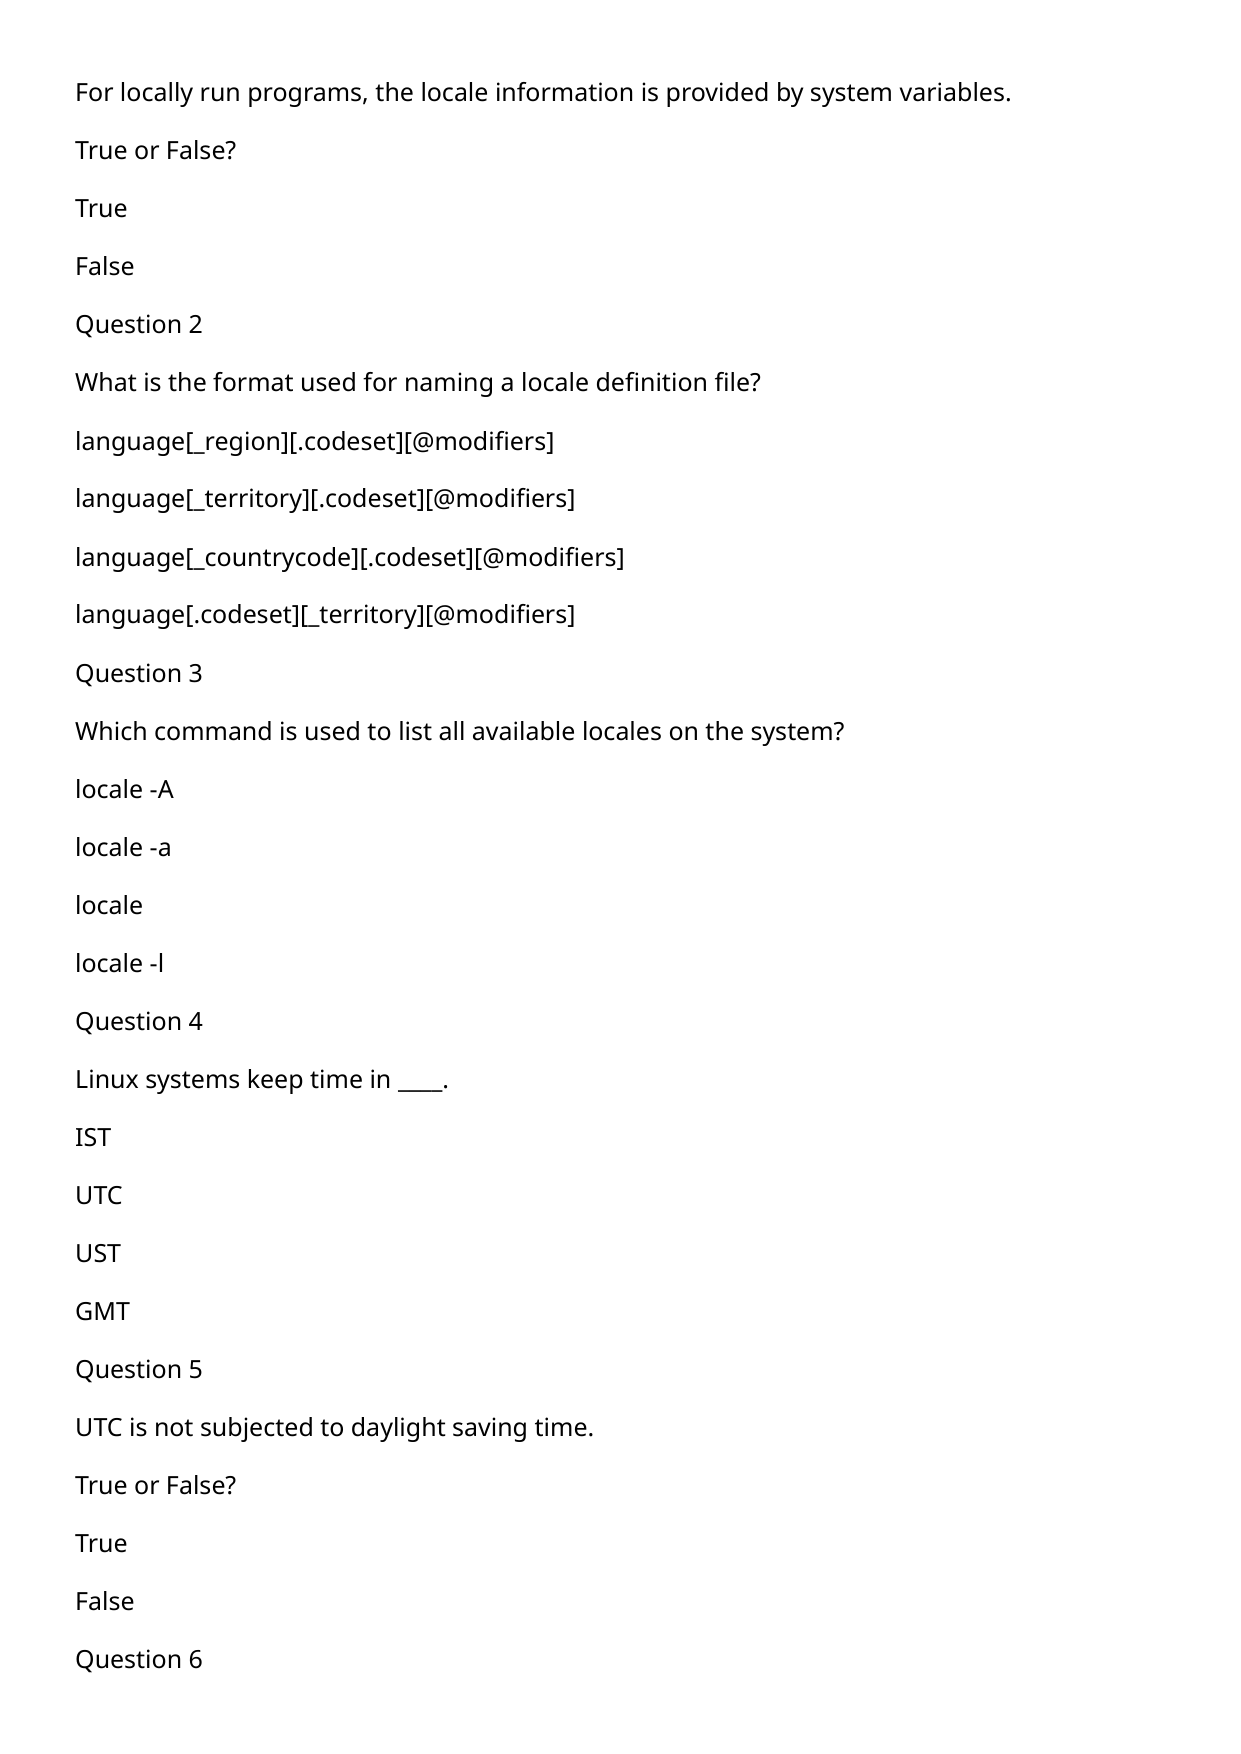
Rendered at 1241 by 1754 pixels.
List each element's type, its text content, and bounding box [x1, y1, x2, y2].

text UTC [75, 1177, 1165, 1211]
text For locally run programs, the locale information is provided by system variables. [75, 75, 1165, 109]
text locale [75, 887, 1165, 921]
text True or False? [75, 1467, 1165, 1502]
text True [75, 1526, 1165, 1559]
text Question 4 [75, 1003, 1165, 1037]
text UST [75, 1235, 1165, 1269]
text language[_region][.codeset][@modifiers] [75, 423, 1165, 457]
text True [75, 191, 1165, 225]
text locale -A [75, 771, 1165, 805]
text language[.codeset][_territory][@modifiers] [75, 597, 1165, 631]
text GMT [75, 1293, 1165, 1327]
text locale -a [75, 829, 1165, 863]
text Question 3 [75, 655, 1165, 689]
text Which command is used to list all available locales on the system? [75, 713, 1165, 747]
text IST [75, 1119, 1165, 1153]
text What is the format used for naming a locale definition file? [75, 365, 1165, 399]
text Question 2 [75, 307, 1165, 341]
text True or False? [75, 133, 1165, 167]
text False [75, 1583, 1165, 1618]
text Question 5 [75, 1351, 1165, 1386]
text Question 6 [75, 1642, 1165, 1676]
text locale -l [75, 945, 1165, 979]
text language[_territory][.codeset][@modifiers] [75, 481, 1165, 515]
text UTC is not subjected to daylight saving time. [75, 1409, 1165, 1443]
text False [75, 249, 1165, 283]
text language[_countrycode][.codeset][@modifiers] [75, 539, 1165, 573]
text Linux systems keep time in ____. [75, 1061, 1165, 1095]
